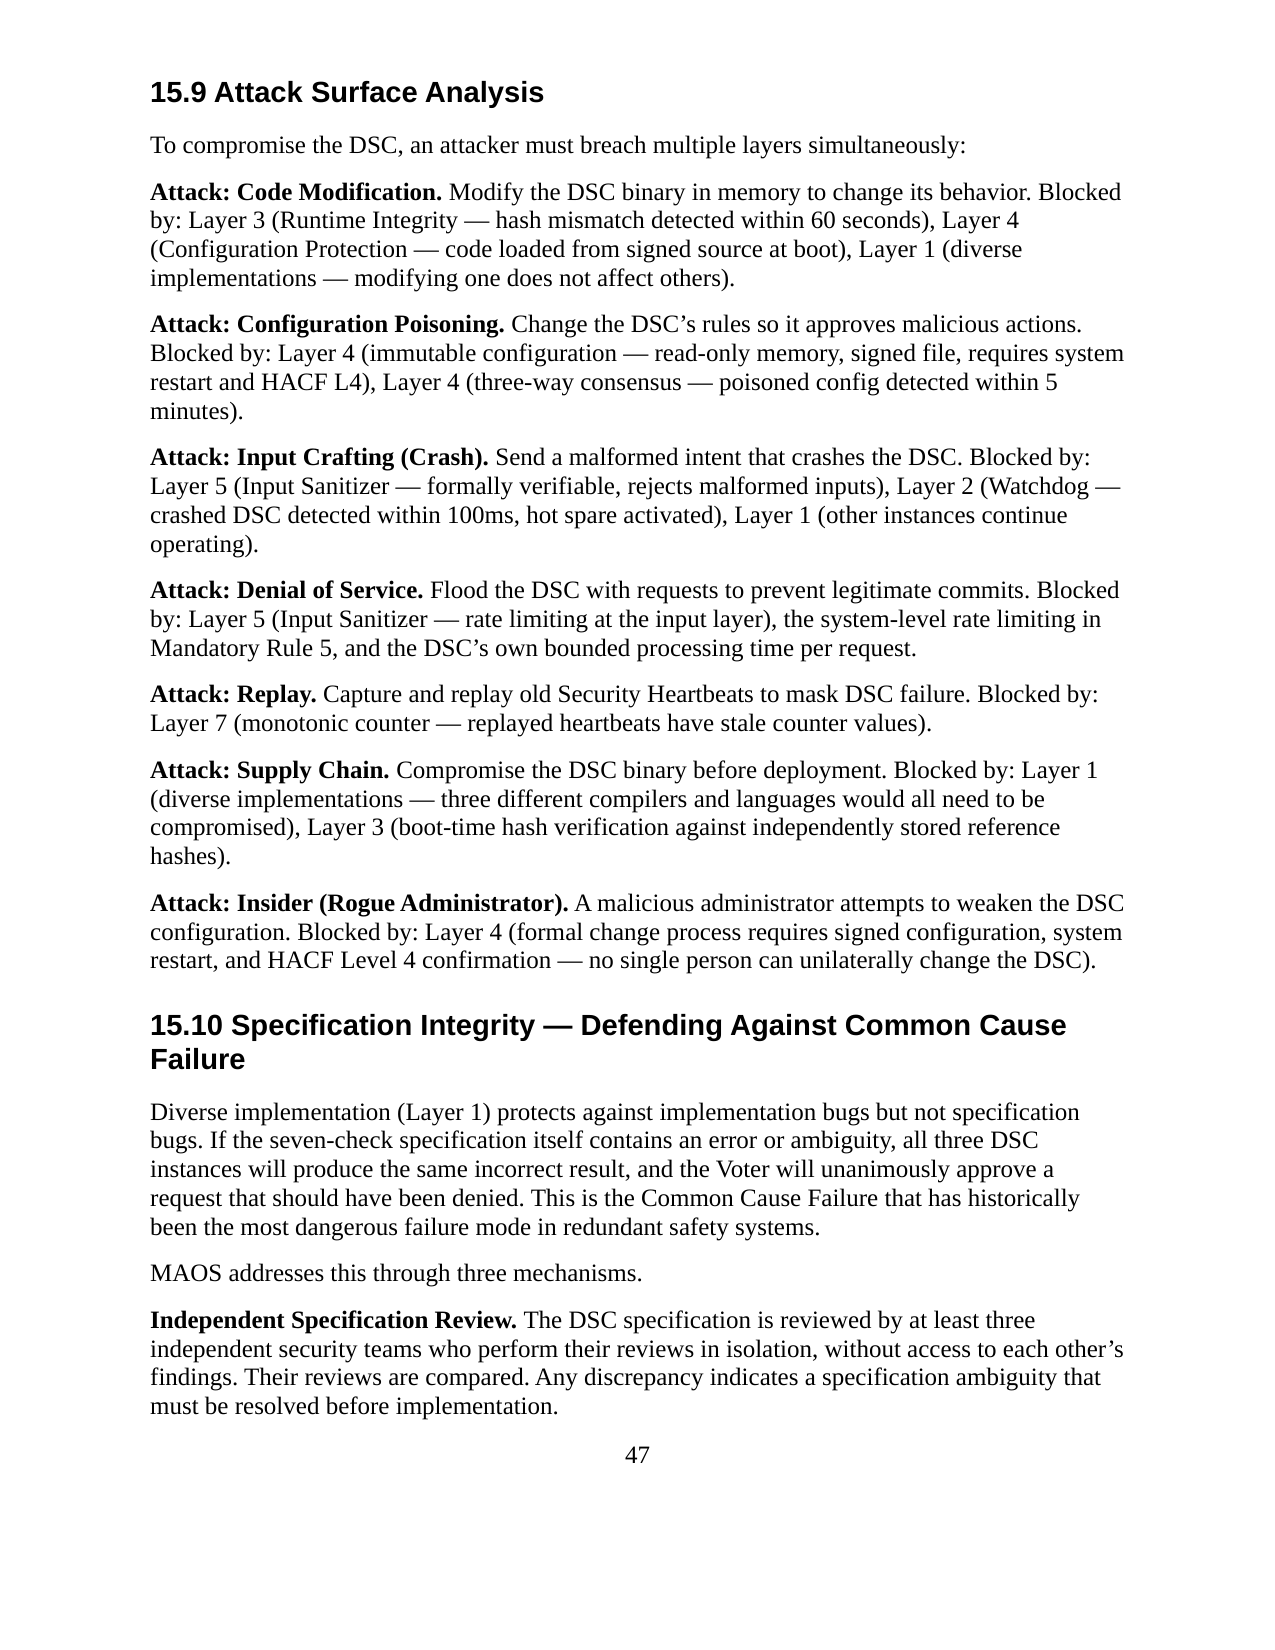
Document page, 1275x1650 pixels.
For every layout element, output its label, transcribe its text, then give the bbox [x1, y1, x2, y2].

subtitle 15.10 Specification Integrity — Defending Against Common Cause Failure [150, 1008, 1125, 1075]
text To compromise the DSC, an attacker must breach multiple layers simultaneously: [150, 130, 1125, 159]
text Attack: Configuration Poisoning. Change the DSC’s rules so it approves malicious actions. Blocked by: Layer 4 (immutable configuration — read-only memory, signed file, requires system restart and HACF L4), Layer 4 (three-way consensus — poisoned config detected within 5 minutes). [150, 309, 1125, 424]
text MAOS addresses this through three mechanisms. [150, 1258, 1125, 1287]
text Attack: Insider (Rogue Administrator). A malicious administrator attempts to weaken the DSC configuration. Blocked by: Layer 4 (formal change process requires signed configuration, system restart, and HACF Level 4 confirmation — no single person can unilaterally change the DSC). [150, 888, 1125, 974]
text Independent Specification Review. The DSC specification is reviewed by at least three independent security teams who perform their reviews in isolation, without access to each other’s findings. Their reviews are compared. Any discrepancy indicates a specification ambiguity that must be resolved before implementation. [150, 1305, 1125, 1420]
text Diverse implementation (Layer 1) protects against implementation bugs but not specification bugs. If the seven-check specification itself contains an error or ambiguity, all three DSC instances will produce the same incorrect result, and the Voter will unanimously approve a request that should have been denied. This is the Common Cause Failure that has historically been the most dangerous failure mode in redundant safety systems. [150, 1097, 1125, 1240]
text Attack: Supply Chain. Compromise the DSC binary before deployment. Blocked by: Layer 1 (diverse implementations — three different compilers and languages would all need to be compromised), Layer 3 (boot-time hash verification against independently stored reference hashes). [150, 755, 1125, 870]
text Attack: Input Crafting (Crash). Send a malformed intent that crashes the DSC. Blocked by: Layer 5 (Input Sanitizer — formally verifiable, rejects malformed inputs), Layer 2 (Watchdog — crashed DSC detected within 100ms, hot spare activated), Layer 1 (other instances continue operating). [150, 442, 1125, 557]
text Attack: Code Modification. Modify the DSC binary in memory to change its behavior. Blocked by: Layer 3 (Runtime Integrity — hash mismatch detected within 60 seconds), Layer 4 (Configuration Protection — code loaded from signed source at boot), Layer 1 (diverse implementations — modifying one does not affect others). [150, 177, 1125, 292]
text Attack: Denial of Service. Flood the DSC with requests to prevent legitimate commits. Blocked by: Layer 5 (Input Sanitizer — rate limiting at the input layer), the system-level rate limiting in Mandatory Rule 5, and the DSC’s own bounded processing time per request. [150, 575, 1125, 662]
text Attack: Replay. Capture and replay old Security Heartbeats to mask DSC failure. Blocked by: Layer 7 (monotonic counter — replayed heartbeats have stale counter values). [150, 679, 1125, 737]
subtitle 15.9 Attack Surface Analysis [150, 75, 1125, 108]
